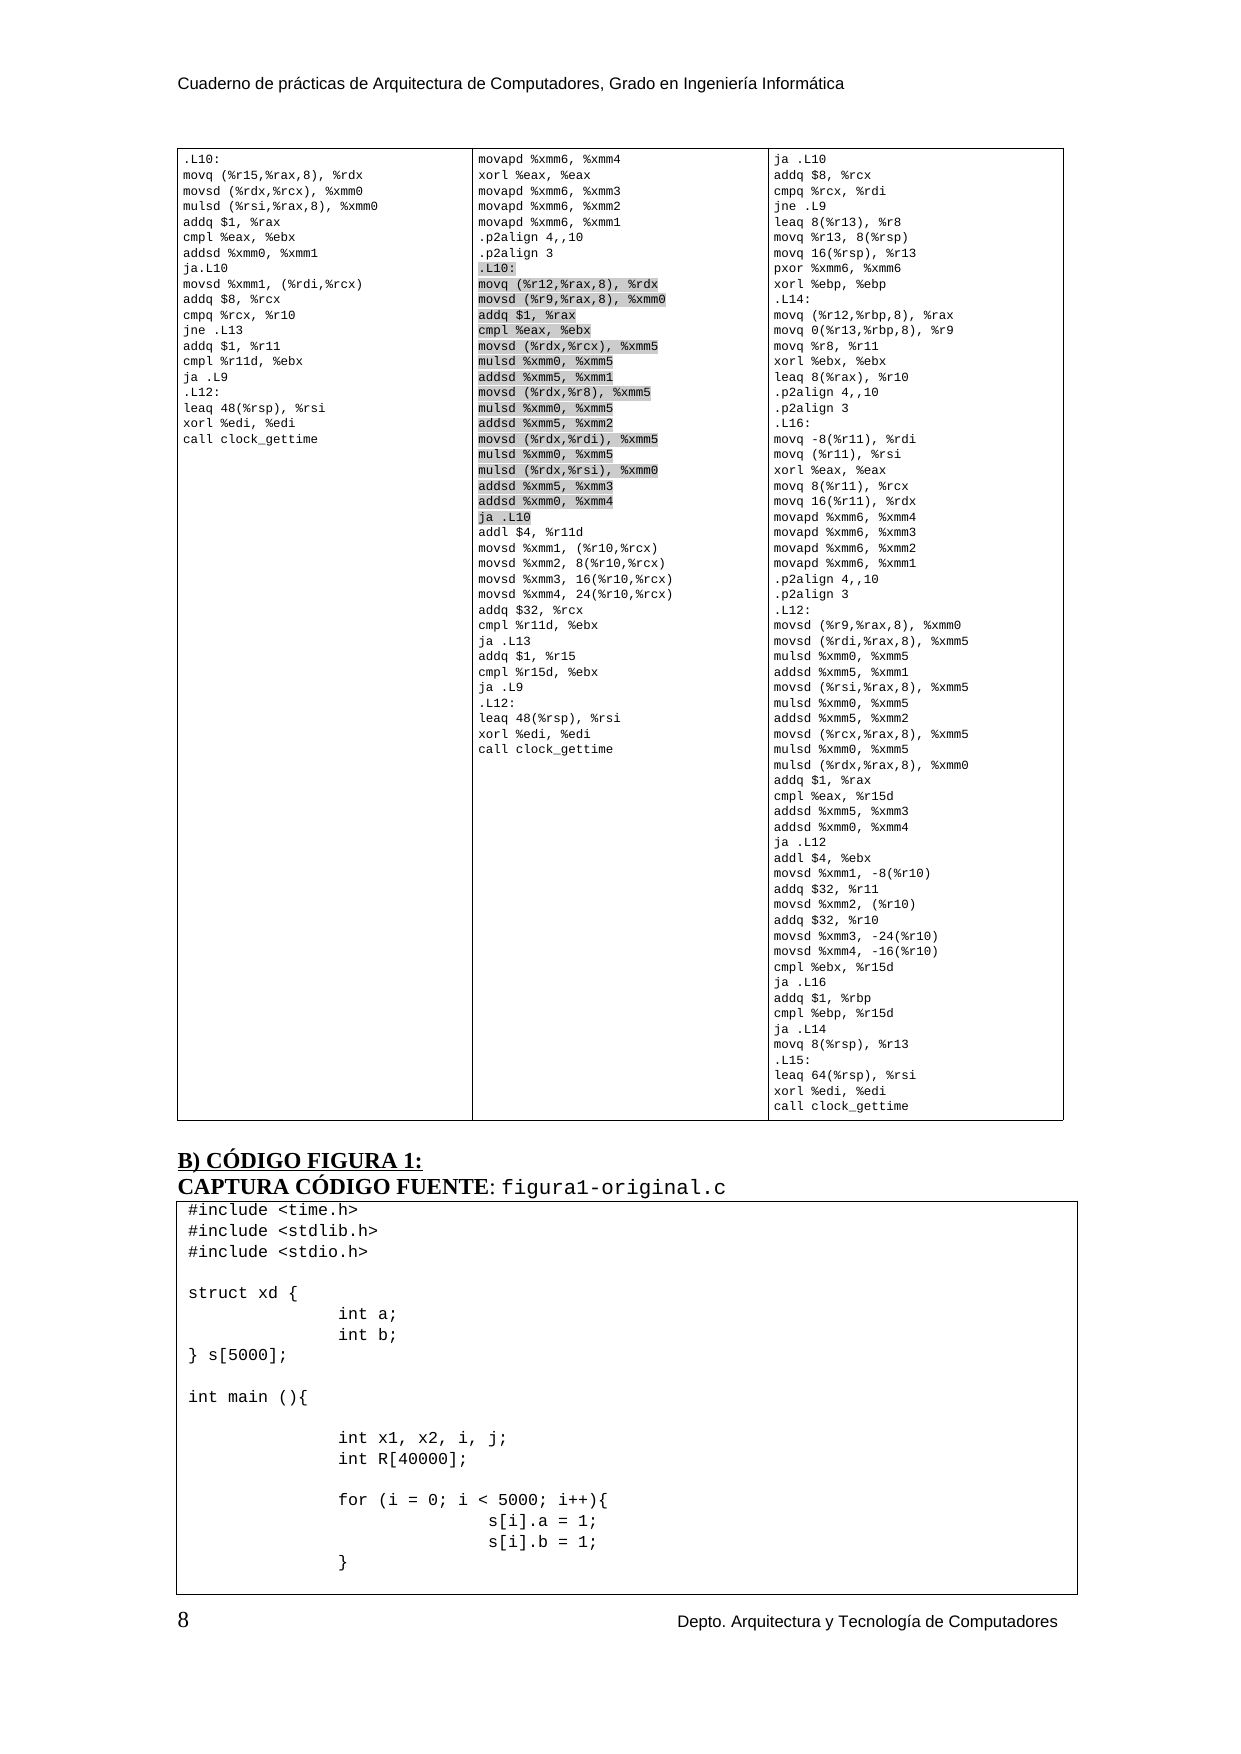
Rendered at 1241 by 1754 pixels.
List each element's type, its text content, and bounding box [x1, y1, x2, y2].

table_cell movapd %xmm6, %xmm4 xorl %eax, %eax movapd %xmm6, %xmm3 movapd %xmm6, %xmm2 movapd %xmm6, %xmm1 .p2align 4,,10 .p2align 3 .L10: movq (%r12,%rax,8), %rdx movsd (%r9,%rax,8), %xmm0 addq $1, %rax cmpl %eax, %ebx movsd (%rdx,%rcx), %xmm5 mulsd %xmm0, %xmm5 addsd %xmm5, %xmm1 movsd (%rdx,%r8), %xmm5 mulsd %xmm0, %xmm5 addsd %xmm5, %xmm2 movsd (%rdx,%rdi), %xmm5 mulsd %xmm0, %xmm5 mulsd (%rdx,%rsi), %xmm0 addsd %xmm5, %xmm3 addsd %xmm0, %xmm4 ja .L10 addl $4, %r11d movsd %xmm1, (%r10,%rcx) movsd %xmm2, 8(%r10,%rcx) movsd %xmm3, 16(%r10,%rcx) movsd %xmm4, 24(%r10,%rcx) addq $32, %rcx cmpl %r11d, %ebx ja .L13 addq $1, %r15 cmpl %r15d, %ebx ja .L9 .L12: leaq 48(%rsp), %rsi xorl %edi, %edi call clock_gettime [473, 149, 768, 1120]
table_cell ja .L10 addq $8, %rcx cmpq %rcx, %rdi jne .L9 leaq 8(%r13), %r8 movq %r13, 8(%rsp) movq 16(%rsp), %r13 pxor %xmm6, %xmm6 xorl %ebp, %ebp .L14: movq (%r12,%rbp,8), %rax movq 0(%r13,%rbp,8), %r9 movq %r8, %r11 xorl %ebx, %ebx leaq 8(%rax), %r10 .p2align 4,,10 .p2align 3 .L16: movq -8(%r11), %rdi movq (%r11), %rsi xorl %eax, %eax movq 8(%r11), %rcx movq 16(%r11), %rdx movapd %xmm6, %xmm4 movapd %xmm6, %xmm3 movapd %xmm6, %xmm2 movapd %xmm6, %xmm1 .p2align 4,,10 .p2align 3 .L12: movsd (%r9,%rax,8), %xmm0 movsd (%rdi,%rax,8), %xmm5 mulsd %xmm0, %xmm5 addsd %xmm5, %xmm1 movsd (%rsi,%rax,8), %xmm5 mulsd %xmm0, %xmm5 addsd %xmm5, %xmm2 movsd (%rcx,%rax,8), %xmm5 mulsd %xmm0, %xmm5 mulsd (%rdx,%rax,8), %xmm0 addq $1, %rax cmpl %eax, %r15d addsd %xmm5, %xmm3 addsd %xmm0, %xmm4 ja .L12 addl $4, %ebx movsd %xmm1, -8(%r10) addq $32, %r11 movsd %xmm2, (%r10) addq $32, %r10 movsd %xmm3, -24(%r10) movsd %xmm4, -16(%r10) cmpl %ebx, %r15d ja .L16 addq $1, %rbp cmpl %ebp, %r15d ja .L14 movq 8(%rsp), %r13 .L15: leaq 64(%rsp), %rsi xorl %edi, %edi call clock_gettime [769, 149, 1063, 1120]
table_cell .L10: movq (%r15,%rax,8), %rdx movsd (%rdx,%rcx), %xmm0 mulsd (%rsi,%rax,8), %xmm0 addq $1, %rax cmpl %eax, %ebx addsd %xmm0, %xmm1 ja.L10 movsd %xmm1, (%rdi,%rcx) addq $8, %rcx cmpq %rcx, %r10 jne .L13 addq $1, %r11 cmpl %r11d, %ebx ja .L9 .L12: leaq 48(%rsp), %rsi xorl %edi, %edi call clock_gettime [178, 149, 472, 1120]
text B) CÓDIGO FIGURA 1: [177, 1147, 1063, 1173]
table_header #include <time.h> #include <stdlib.h> #include <stdio.h> struct xd { int a; int b; } s[5000]; int main (){ int x1, x2, i, j; int R[40000]; for (i = 0; i < 5000; i++){ s[i].a = 1; s[i].b = 1; } [177, 1202, 1077, 1594]
text CAPTURA CÓDIGO FUENTE: figura1-original.c [177, 1173, 1063, 1201]
